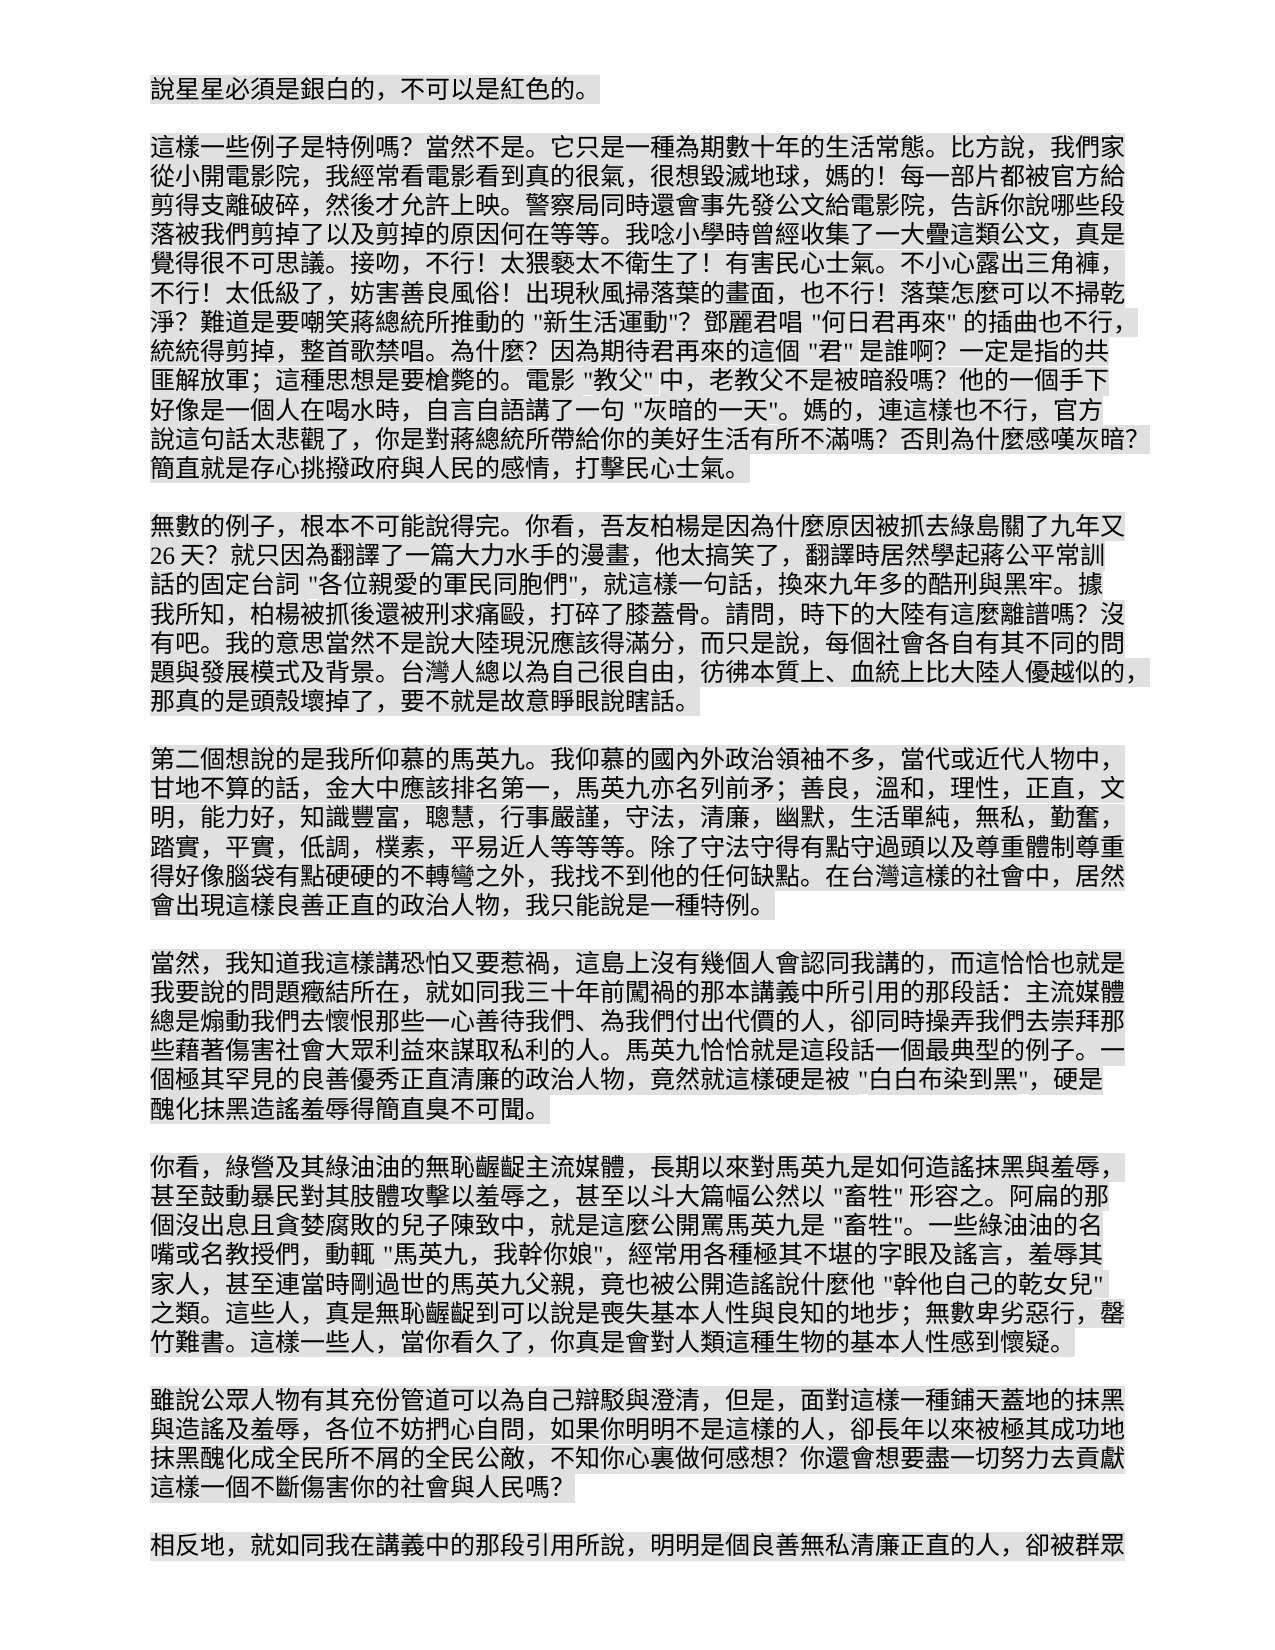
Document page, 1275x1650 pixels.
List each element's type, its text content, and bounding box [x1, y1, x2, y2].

text 常提起一件往事，三十年前唸醫學院大四或大五時，曾經寫了一本班上講義好像叫 "臨床實驗診斷學"。我利用講義空白處寫了一些很簡短的話，頂多一兩行，還引用了一些名言。結果，引來警備總部和調查局的大軍壓境，包抄印刷廠，約談、恐嚇印刷廠老闆，企圖阻止講義的付梓。我把此事告知幾位黨外的前輩，後來，情治單位也許有所顧忌，畢竟這只不過是一本給班上同學閱讀的講義，又不是正式出版品，憑什麼查禁呢？就算要查禁，也得讓它先印刷成品，有個書本的樣子，然後你才能依法查禁啊，又不是黑社會，哪有包圍印刷廠禁止印刷的道理。這本講義後來終於還是印出來了。 你一定會以為我在講義裏頭寫了什麼傷天害理或危害社會的恐怖言論，其實我只是寫了一些如今看來再平常也不過的話。那本講義應該還存在世上某個角落，我曾保留一本，但不知下落。我始終記得我在講義裏面空白處寫的那些話，它們是如此平淡無奇，但卻引起兩大情治系統的強烈干預與恐慌，同時也在班上引來幾乎一面倒的謾罵和指責，說我用骯髒的政治來污染清純的校園，汙染乾淨的學術，污染同學的心靈等等等。 在那講義中，我引用了好像是某位西方人的一段話，他說：主流媒體總是煽動我們去懷恨那些一心善待我們、為我們付出代價的人，卻同時操弄我們去崇拜那些藉著傷害社會大眾利益來謀取私利的人。我手邊沒有原文，但大意如此，就這樣兩句話。我另外還引用了一句悼詞，記得是哈佛哲學系幾位老師悼念殷海光的一兩句話。還有，我節錄了林雙不以方素敏的名義寫給林義雄的一首詩，名叫 "盼望"，開頭幾句是這麼寫的："人家說你是好漢，我就哭了，我寧願你，只是孩子的父親。" 後來，有一位黨外的朋友，要我寄這本惹出軒然大波的講義給他，他想知道究竟哪裏犯了大忌。於是我就把它裝在牛皮紙袋裏，封好信封口，拿去郵局寄。當我走進郵局，立即感覺氣氛不對，櫃員之間彼此迅速交換眼神，不久之後，一位自稱主管的人從裏頭辦公室走出來，問我要寄什麼，我說我要寄一本班上講義。他說要先檢查，看看有沒有違禁品或易燃物在裏頭。我就拆開信封讓他檢查。 郵局主管拿出講義，迅速翻到某一頁，指著上面那段有關 "主流媒體" 的名言說："像這種東西不能寄"。我說，郵局有規定說寄東西之前必須先檢查言論內容嗎？但他依然堅持說這種東西就是不能寄，說這是在傷害國家社會。然後又翻開另一頁，指著 "盼望" 那首詩，很不屑地用力在講義上一再戳了好幾下，強調說："你看你看，這是什麼東西！"。我本來都還和顏悅色，後來就發火了，引來眾人側目。郵局主管怕場面不好收拾，就同意讓我寄，但要求先影印一份備案。後來事實證明，那本講義根本沒有寄出。 我提這往事，想說兩件事： 第一，台灣人經常嘲笑大陸不民主，不自由。可是，不過頂多也才三十年前，當時台灣之恐怖肅殺，比起時下的大陸，恐怕要更加不民主不自由幾百倍。但是，台灣人還不是就這樣走了過來。不同社會，原本就有其不同的發展模式與發展路徑先後；在所謂自由與民主這方面，兩岸只能說是半斤八兩，沒有什麼好驕傲的，憑什麼驕傲得好像我們多自由而大陸人多麼不自由似的。 我念高中時，經常會買一些英文雜誌來看。好好一本雜誌，經常當你買到手時就已經剪得到處都是洞，或是塗滿黑色簽字筆，甚至整頁撕掉；凡是出現中共的相關報導都得毀屍滅跡才行，要不就是在每一本雜誌裏頭，凡是有出現中共官員的圖片處，就在那個官員頭上蓋個大大的章，蓋個 "匪" 字。 再比方說，還記得李再鈐嗎？一位雕塑家，八零年代在台北美術館展覽一件作品，外觀上從某個角度看來像顆星星，重點是，它是紅色的。於是，這下不得了，"為匪宣傳" 的大帽子就來了，於是美術館館長為了自保，趕緊擅自把這件雕塑品全部改漆成銀色，還對外說星星必須是銀白的，不可以是紅色的。 這樣一些例子是特例嗎？當然不是。它只是一種為期數十年的生活常態。比方說，我們家從小開電影院，我經常看電影看到真的很氣，很想毀滅地球，媽的！每一部片都被官方給剪得支離破碎，然後才允許上映。警察局同時還會事先發公文給電影院，告訴你說哪些段落被我們剪掉了以及剪掉的原因何在等等。我唸小學時曾經收集了一大疊這類公文，真是覺得很不可思議。接吻，不行！太猥褻太不衛生了！有害民心士氣。不小心露出三角褲，不行！太低級了，妨害善良風俗！出現秋風掃落葉的畫面，也不行！落葉怎麼可以不掃乾淨？難道是要嘲笑蔣總統所推動的 "新生活運動"？鄧麗君唱 "何日君再來" 的插曲也不行，統統得剪掉，整首歌禁唱。為什麼？因為期待君再來的這個 "君" 是誰啊？一定是指的共匪解放軍；這種思想是要槍斃的。電影 "教父" 中，老教父不是被暗殺嗎？他的一個手下好像是一個人在喝水時，自言自語講了一句 "灰暗的一天"。媽的，連這樣也不行，官方說這句話太悲觀了，你是對蔣總統所帶給你的美好生活有所不滿嗎？否則為什麼感嘆灰暗？簡直就是存心挑撥政府與人民的感情，打擊民心士氣。 無數的例子，根本不可能說得完。你看，吾友柏楊是因為什麼原因被抓去綠島關了九年又26天？就只因為翻譯了一篇大力水手的漫畫，他太搞笑了，翻譯時居然學起蔣公平常訓話的固定台詞 "各位親愛的軍民同胞們"，就這樣一句話，換來九年多的酷刑與黑牢。據我所知，柏楊被抓後還被刑求痛毆，打碎了膝蓋骨。請問，時下的大陸有這麼離譜嗎？沒有吧。我的意思當然不是說大陸現況應該得滿分，而只是說，每個社會各自有其不同的問題與發展模式及背景。台灣人總以為自己很自由，彷彿本質上、血統上比大陸人優越似的，那真的是頭殼壞掉了，要不就是故意睜眼說瞎話。 第二個想說的是我所仰慕的馬英九。我仰慕的國內外政治領袖不多，當代或近代人物中，甘地不算的話，金大中應該排名第一，馬英九亦名列前矛；善良，溫和，理性，正直，文明，能力好，知識豐富，聰慧，行事嚴謹，守法，清廉，幽默，生活單純，無私，勤奮，踏實，平實，低調，樸素，平易近人等等等。除了守法守得有點守過頭以及尊重體制尊重得好像腦袋有點硬硬的不轉彎之外，我找不到他的任何缺點。在台灣這樣的社會中，居然會出現這樣良善正直的政治人物，我只能說是一種特例。 當然，我知道我這樣講恐怕又要惹禍，這島上沒有幾個人會認同我講的，而這恰恰也就是我要說的問題癥結所在，就如同我三十年前闖禍的那本講義中所引用的那段話：主流媒體總是煽動我們去懷恨那些一心善待我們、為我們付出代價的人，卻同時操弄我們去崇拜那些藉著傷害社會大眾利益來謀取私利的人。馬英九恰恰就是這段話一個最典型的例子。一個極其罕見的良善優秀正直清廉的政治人物，竟然就這樣硬是被 "白白布染到黑"，硬是醜化抹黑造謠羞辱得簡直臭不可聞。 你看，綠營及其綠油油的無恥齷齪主流媒體，長期以來對馬英九是如何造謠抹黑與羞辱，甚至鼓動暴民對其肢體攻擊以羞辱之，甚至以斗大篇幅公然以 "畜牲" 形容之。阿扁的那個沒出息且貪婪腐敗的兒子陳致中，就是這麼公開罵馬英九是 "畜牲"。一些綠油油的名嘴或名教授們，動輒 "馬英九，我幹你娘"，經常用各種極其不堪的字眼及謠言，羞辱其家人，甚至連當時剛過世的馬英九父親，竟也被公開造謠說什麼他 "幹他自己的乾女兒" 之類。這些人，真是無恥齷齪到可以說是喪失基本人性與良知的地步；無數卑劣惡行，罄竹難書。這樣一些人，當你看久了，你真是會對人類這種生物的基本人性感到懷疑。 雖說公眾人物有其充份管道可以為自己辯駁與澄清，但是，面對這樣一種鋪天蓋地的抹黑與造謠及羞辱，各位不妨捫心自問，如果你明明不是這樣的人，卻長年以來被極其成功地抹黑醜化成全民所不屑的全民公敵，不知你心裏做何感想？你還會想要盡一切努力去貢獻這樣一個不斷傷害你的社會與人民嗎？ 相反地，就如同我在講義中的那段引用所說，明明是個良善無私清廉正直的人，卻被群眾普遍視為奸人惡棍；然而那些簡直找不到形容詞來形容其卑劣無恥齷齪貪婪與低能的人，卻反而成為眾人所追逐仰慕的神，成為什麼英雄或理想家改革家或什麼民主與進步人士等等等。你不會覺得很可悲，很荒唐嗎？ 哲學上有個討論，"究竟好人有沒有可能受傷害？" 我覺得是不可能啦。你怎麼可能去傷害太陽？你怎麼可能去傷害一朵美麗的花？你就算把它踐踏成泥，或對它潑糞撒尿，它難道就會因此而變成一朵齷齪的花？你永遠都不可能傷害他的美好本質，你只能傷其形體，傷其外在名聲，但是，一朵美麗的花，難道會因為沒有人看見它的美麗或對其產生醜陋的誤解而失去它美麗的光采？當然不會。也因此，好人是不可能被傷害的。一個社會，如此糟蹋一個義人，受害的只會是社會大眾本身。 底下是馬英九昨天發表的一段搞笑影片： http://goo.gl/gyJhMH https://www.youtube.com/watch?v=Y7MUC8cnhgI 這影片還蠻好笑的我覺得，但好笑的同時，我心裏還是難免會有一些難過。雖然我相信在某個重要的意義上，好人不會受到傷害，雖說 "零落成泥輾作塵，只有香如故" (陸游詩句)，但是，誰會喜歡看到一朵美麗的花遭人踐踏如斯？ 陳真 p.s.: 至於底下這一位，我就不多做評論了。 =========================== 看完馬總統自嘲影片 柯文哲「戒慎恐懼」：以後不要變那樣 作者羅意瑾 | 風傳媒 – 2016年5月18日 「以後不要變他那樣！」台北市長柯文哲對於總統馬英九18日在臉書上發表的自嘲影片，說自己看完了之後要警惕自己「戒慎恐懼」。 柯文哲18日出席國小模範生表揚大會，面對媒體詢問是否有觀賞該影片，柯文哲說，自己本來沒有看，是知道媒體要問，只好上去看。 總統馬英九在臉書上傳自嘲影片，說自己平時都會關心臉書上網友的留言，有的是建設性留言，有的則是讓他哭笑不得。影片當中，就自嘲自己要珍惜「死亡之握」，並用護手霜擦拭雙手，也自娛過去的口誤「逆轟高灰」，甚至自問自答「請問你是馬腦水母嗎？」「寶寶不是馬腦水母，可是寶寶不說」。 然而，種種幽默自嘲看在柯文哲眼中卻認為：「每次看到他（馬總統）就戒慎恐懼，以後不要變他那樣」。媒體繼續追問哪方面需要戒慎恐懼，柯文哲即回應：「好啦，不要再講了」。 [150, 75, 1125, 1561]
